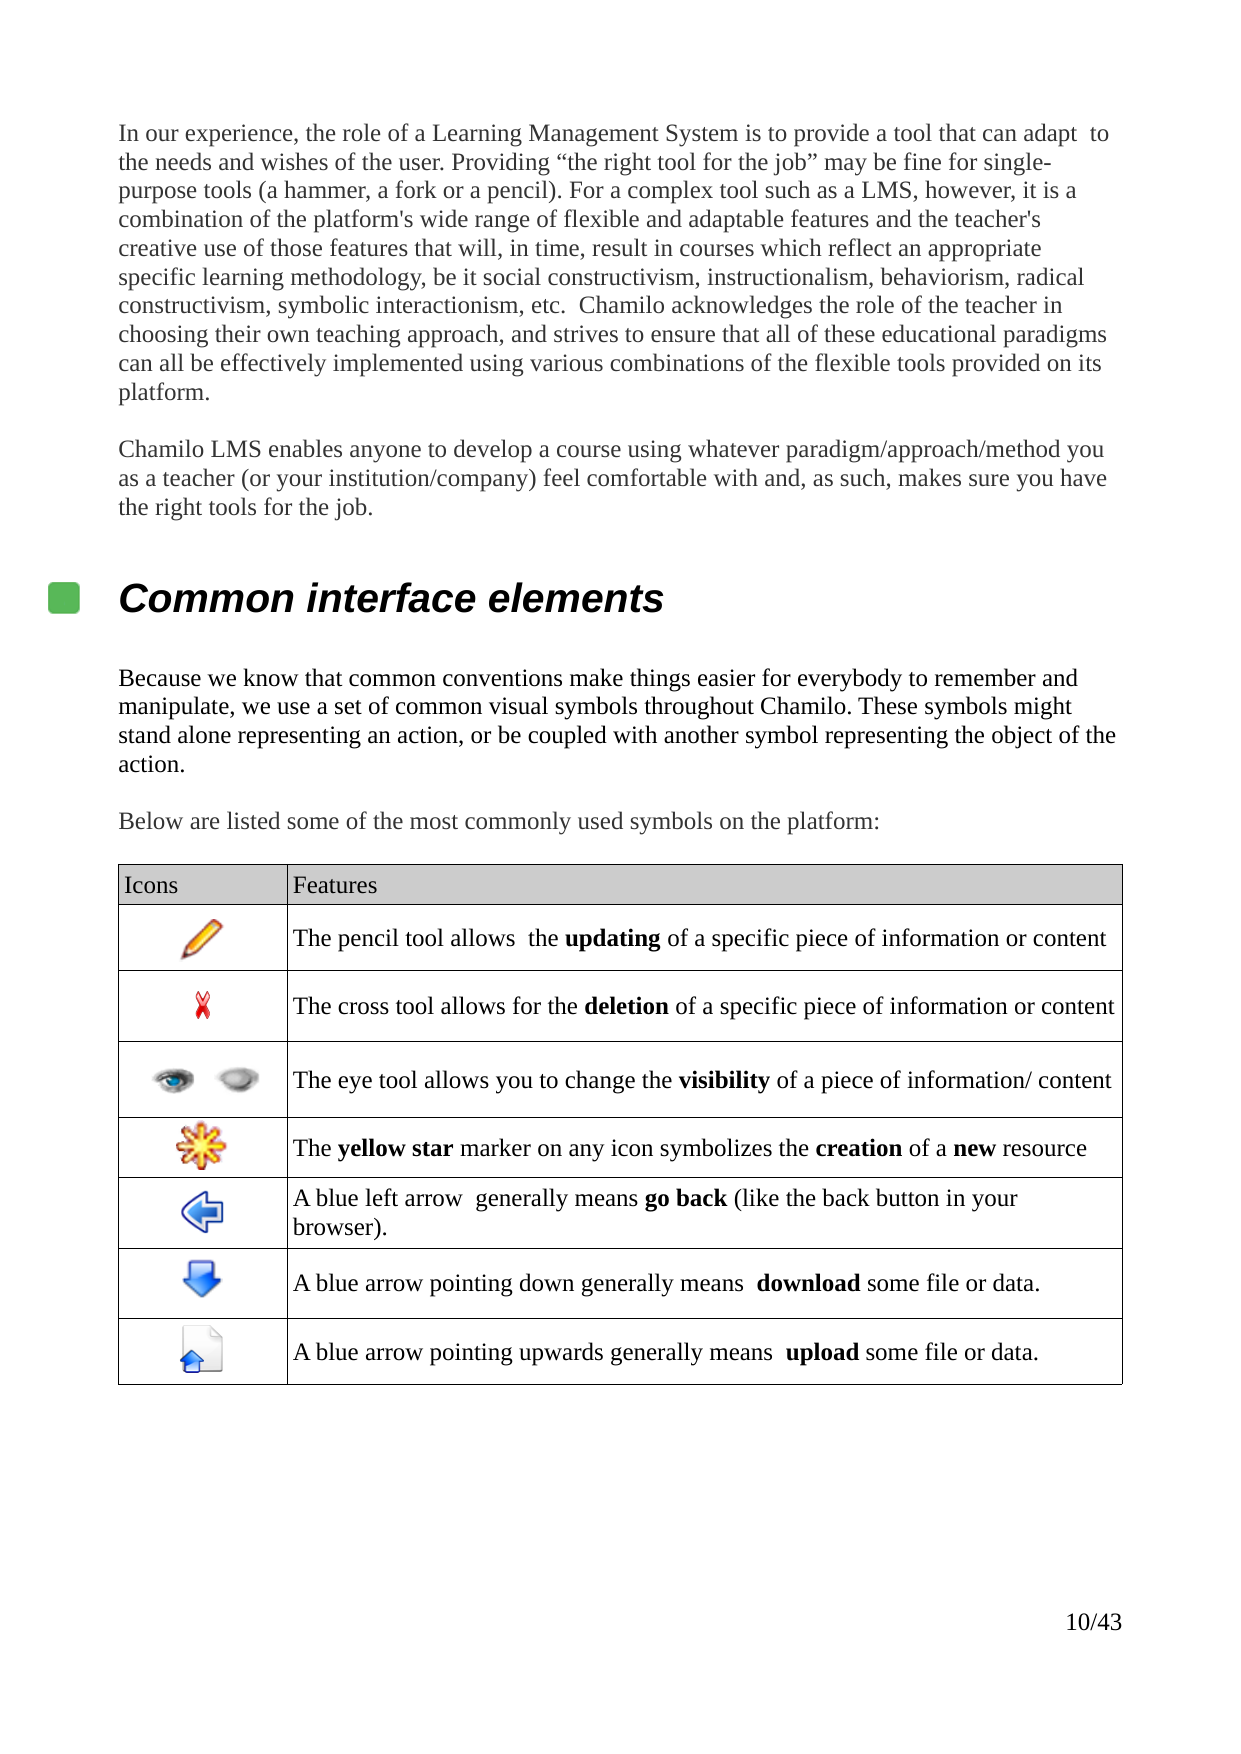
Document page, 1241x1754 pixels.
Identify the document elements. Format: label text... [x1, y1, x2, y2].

table_cell The pencil tool allows the updating of a specific piece of information or content [288, 905, 1122, 970]
table_cell [119, 905, 287, 970]
text Because we know that common conventions make things easier for everybody to remember and manipulate, we use a set of common visual symbols throughout Chamilo. These symbols might stand alone representing an action, or be coupled with another symbol representing the object of the action. [118, 663, 1122, 778]
picture [174, 1186, 232, 1239]
table_cell [119, 1178, 287, 1247]
text In our experience, the role of a Learning Management System is to provide a tool that can adapt to the needs and wishes of the user. Providing “the right tool for the job” may be fine for single-purpose tools (a hammer, a fork or a pencil). For a complex tool such as a LMS, however, it is a combination of the platform's wide range of flexible and adaptable features and the teacher's creative use of those features that will, in time, result in courses which reflect an appropriate specific learning methodology, be it social constructivism, instructionalism, behaviorism, radical constructivism, symbolic interactionism, etc. Chamilo acknowledges the role of the teacher in choosing their own teaching approach, and strives to ensure that all of these educational paradigms can all be effectively implemented using various combinations of the flexible tools provided on its platform. [118, 118, 1122, 406]
table_cell [119, 1259, 287, 1318]
table_cell [119, 1118, 287, 1177]
picture [47, 581, 81, 615]
table_cell The eye tool allows you to change the visibility of a piece of information/ content [288, 1042, 1122, 1117]
picture [214, 1057, 260, 1103]
table_header Features [288, 865, 1122, 904]
table_cell The yellow star marker on any icon symbolizes the creation of a new resource [288, 1118, 1122, 1177]
subtitle Common interface elements [118, 574, 1122, 621]
text Below are listed some of the most commonly used symbols on the platform: [118, 806, 1122, 835]
table_cell [119, 1042, 287, 1059]
table_cell [119, 971, 287, 1041]
picture [182, 1258, 223, 1300]
table_cell A blue arrow pointing upwards generally means upload some file or data. [288, 1319, 1122, 1384]
picture [179, 1325, 229, 1373]
table_header Icons [119, 865, 287, 904]
table_cell [119, 1060, 287, 1117]
table_cell [119, 1319, 287, 1384]
table_cell A blue arrow pointing down generally means download some file or data. [288, 1249, 1122, 1318]
table_cell The cross tool allows for the deletion of a specific piece of information or content [288, 971, 1122, 1041]
picture [151, 1059, 195, 1102]
picture [194, 990, 211, 1022]
table_cell [119, 1249, 287, 1258]
picture [177, 919, 227, 962]
text Chamilo LMS enables anyone to develop a course using whatever paradigm/approach/method you as a teacher (or your institution/company) feel comfortable with and, as such, makes sure you have the right tools for the job. [118, 434, 1122, 521]
picture [175, 1120, 229, 1170]
table_cell A blue left arrow generally means go back (like the back button in your browser). [288, 1178, 1122, 1247]
